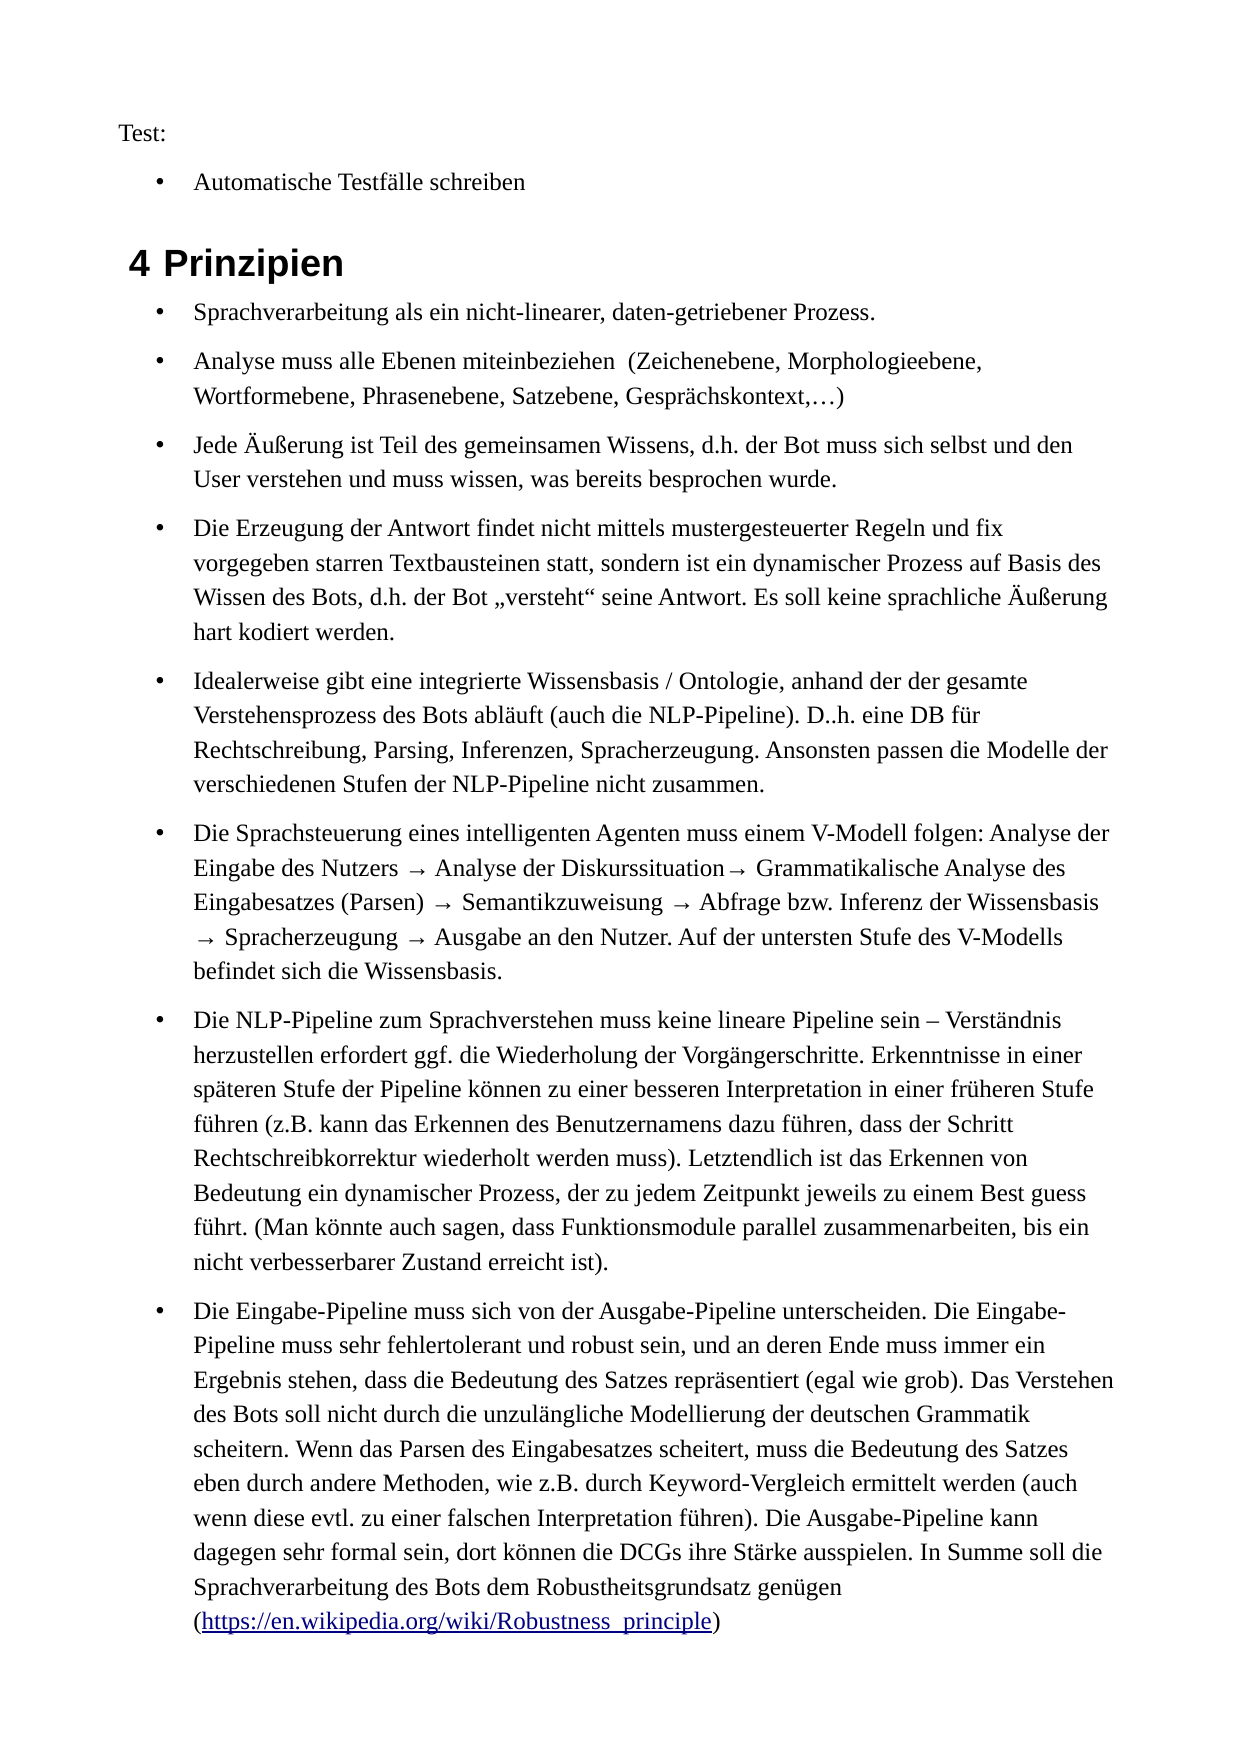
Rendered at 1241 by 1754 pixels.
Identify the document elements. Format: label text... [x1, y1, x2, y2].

list Analyse muss alle Ebenen miteinbeziehen (Zeichenebene, Morphologieebene, Wortformebene, Phrasenebene, Satzebene, Gesprächskontext,…) [156, 346, 1122, 410]
list Jede Äußerung ist Teil des gemeinsamen Wissens, d.h. der Bot muss sich selbst und den User verstehen und muss wissen, was bereits besprochen wurde. [156, 430, 1122, 493]
list Die Erzeugung der Antwort findet nicht mittels mustergesteuerter Regeln und fix vorgegeben starren Textbausteinen statt, sondern ist ein dynamischer Prozess auf Basis des Wissen des Bots, d.h. der Bot „versteht“ seine Antwort. Es soll keine sprachliche Äußerung hart kodiert werden. [156, 513, 1122, 646]
list Sprachverarbeitung als ein nicht-linearer, daten-getriebener Prozess. [156, 297, 1122, 326]
list Automatische Testfälle schreiben [156, 167, 1122, 196]
list Die NLP-Pipeline zum Sprachverstehen muss keine lineare Pipeline sein – Verständnis herzustellen erfordert ggf. die Wiederholung der Vorgängerschritte. Erkenntnisse in einer späteren Stufe der Pipeline können zu einer besseren Interpretation in einer früheren Stufe führen (z.B. kann das Erkennen des Benutzernamens dazu führen, dass der Schritt Rechtschreibkorrektur wiederholt werden muss). Letztendlich ist das Erkennen von Bedeutung ein dynamischer Prozess, der zu jedem Zeitpunkt jeweils zu einem Best guess führt. (Man könnte auch sagen, dass Funktionsmodule parallel zusammenarbeiten, bis ein nicht verbesserbarer Zustand erreicht ist). [156, 1006, 1122, 1276]
list Die Eingabe-Pipeline muss sich von der Ausgabe-Pipeline unterscheiden. Die Eingabe-Pipeline muss sehr fehlertolerant und robust sein, und an deren Ende muss immer ein Ergebnis stehen, dass die Bedeutung des Satzes repräsentiert (egal wie grob). Das Verstehen des Bots soll nicht durch die unzulängliche Modellierung der deutschen Grammatik scheitern. Wenn das Parsen des Eingabesatzes scheitert, muss die Bedeutung des Satzes eben durch andere Methoden, wie z.B. durch Keyword-Vergleich ermittelt werden (auch wenn diese evtl. zu einer falschen Interpretation führen). Die Ausgabe-Pipeline kann dagegen sehr formal sein, dort können die DCGs ihre Stärke ausspielen. In Summe soll die Sprachverarbeitung des Bots dem Robustheitsgrundsatz genügen (https://en.wikipedia.org/wiki/Robustness_principle) [156, 1296, 1122, 1635]
list Idealerweise gibt eine integrierte Wissensbasis / Ontologie, anhand der der gesamte Verstehensprozess des Bots abläuft (auch die NLP-Pipeline). D..h. eine DB für Rechtschreibung, Parsing, Inferenzen, Spracherzeugung. Ansonsten passen die Modelle der verschiedenen Stufen der NLP-Pipeline nicht zusammen. [156, 666, 1122, 798]
text Test: [118, 118, 1122, 147]
subtitle Prinzipien [118, 241, 1122, 285]
list Die Sprachsteuerung eines intelligenten Agenten muss einem V-Modell folgen: Analyse der Eingabe des Nutzers → Analyse der Diskurssituation→ Grammatikalische Analyse des Eingabesatzes (Parsen) → Semantikzuweisung → Abfrage bzw. Inferenz der Wissensbasis → Spracherzeugung → Ausgabe an den Nutzer. Auf der untersten Stufe des V-Modells befindet sich die Wissensbasis. [156, 818, 1122, 985]
